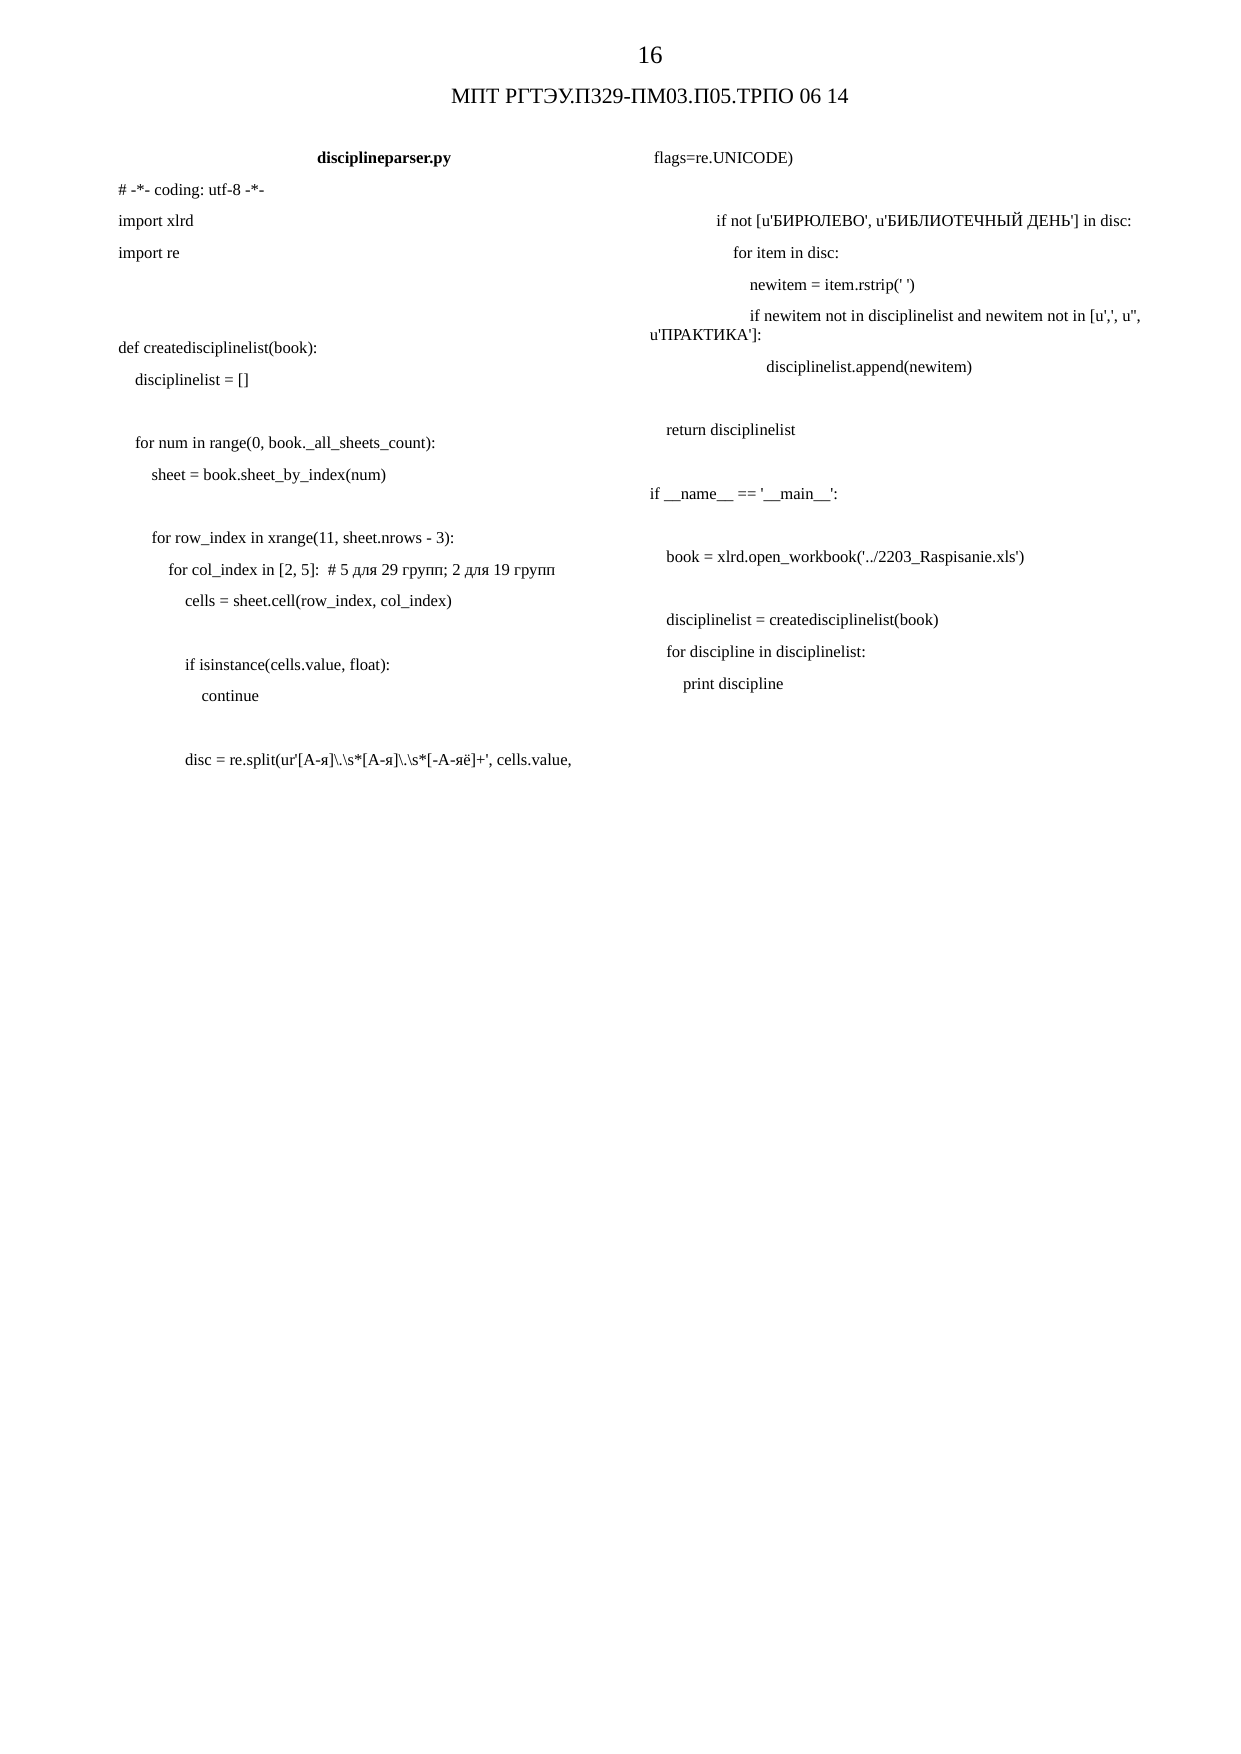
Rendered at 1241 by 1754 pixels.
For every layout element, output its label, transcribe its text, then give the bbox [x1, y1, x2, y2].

text if newitem not in disciplinelist and newitem not in [u',', u'', u'ПРАКТИКА']: [649, 306, 1181, 344]
text for col_index in [2, 5]: # 5 для 29 групп; 2 для 19 групп [118, 559, 649, 578]
text if __name__ == '__main__': [649, 483, 1181, 503]
text for num in range(0, book._all_sheets_count): [118, 433, 649, 452]
text disciplinelist.append(newitem) [649, 357, 1181, 376]
text continue [118, 686, 649, 705]
text return disciplinelist [649, 420, 1181, 439]
text for row_index in xrange(11, sheet.nrows - 3): [118, 528, 649, 547]
text disciplineparser.py [118, 148, 649, 167]
text flags=re.UNICODE) [649, 148, 1181, 167]
text book = xlrd.open_workbook('../2203_Raspisanie.xls') [649, 547, 1181, 566]
text disciplinelist = [] [118, 369, 649, 388]
text disc = re.split(ur'[А-я]\.\s*[А-я]\.\s*[-А-яё]+', cells.value, [118, 749, 649, 768]
text disciplinelist = createdisciplinelist(book) [649, 610, 1181, 629]
text import re [118, 243, 649, 262]
text cells = sheet.cell(row_index, col_index) [118, 591, 649, 610]
text for discipline in disciplinelist: [649, 642, 1181, 661]
text sheet = book.sheet_by_index(num) [118, 464, 649, 483]
text def createdisciplinelist(book): [118, 338, 649, 357]
text for item in disc: [649, 243, 1181, 262]
text newitem = item.rstrip(' ') [649, 274, 1181, 293]
text if not [u'БИРЮЛЕВО', u'БИБЛИОТЕЧНЫЙ ДЕНЬ'] in disc: [649, 211, 1181, 230]
text print discipline [649, 673, 1181, 693]
text import xlrd [118, 211, 649, 230]
text # -*- coding: utf-8 -*- [118, 179, 649, 198]
text if isinstance(cells.value, float): [118, 654, 649, 673]
